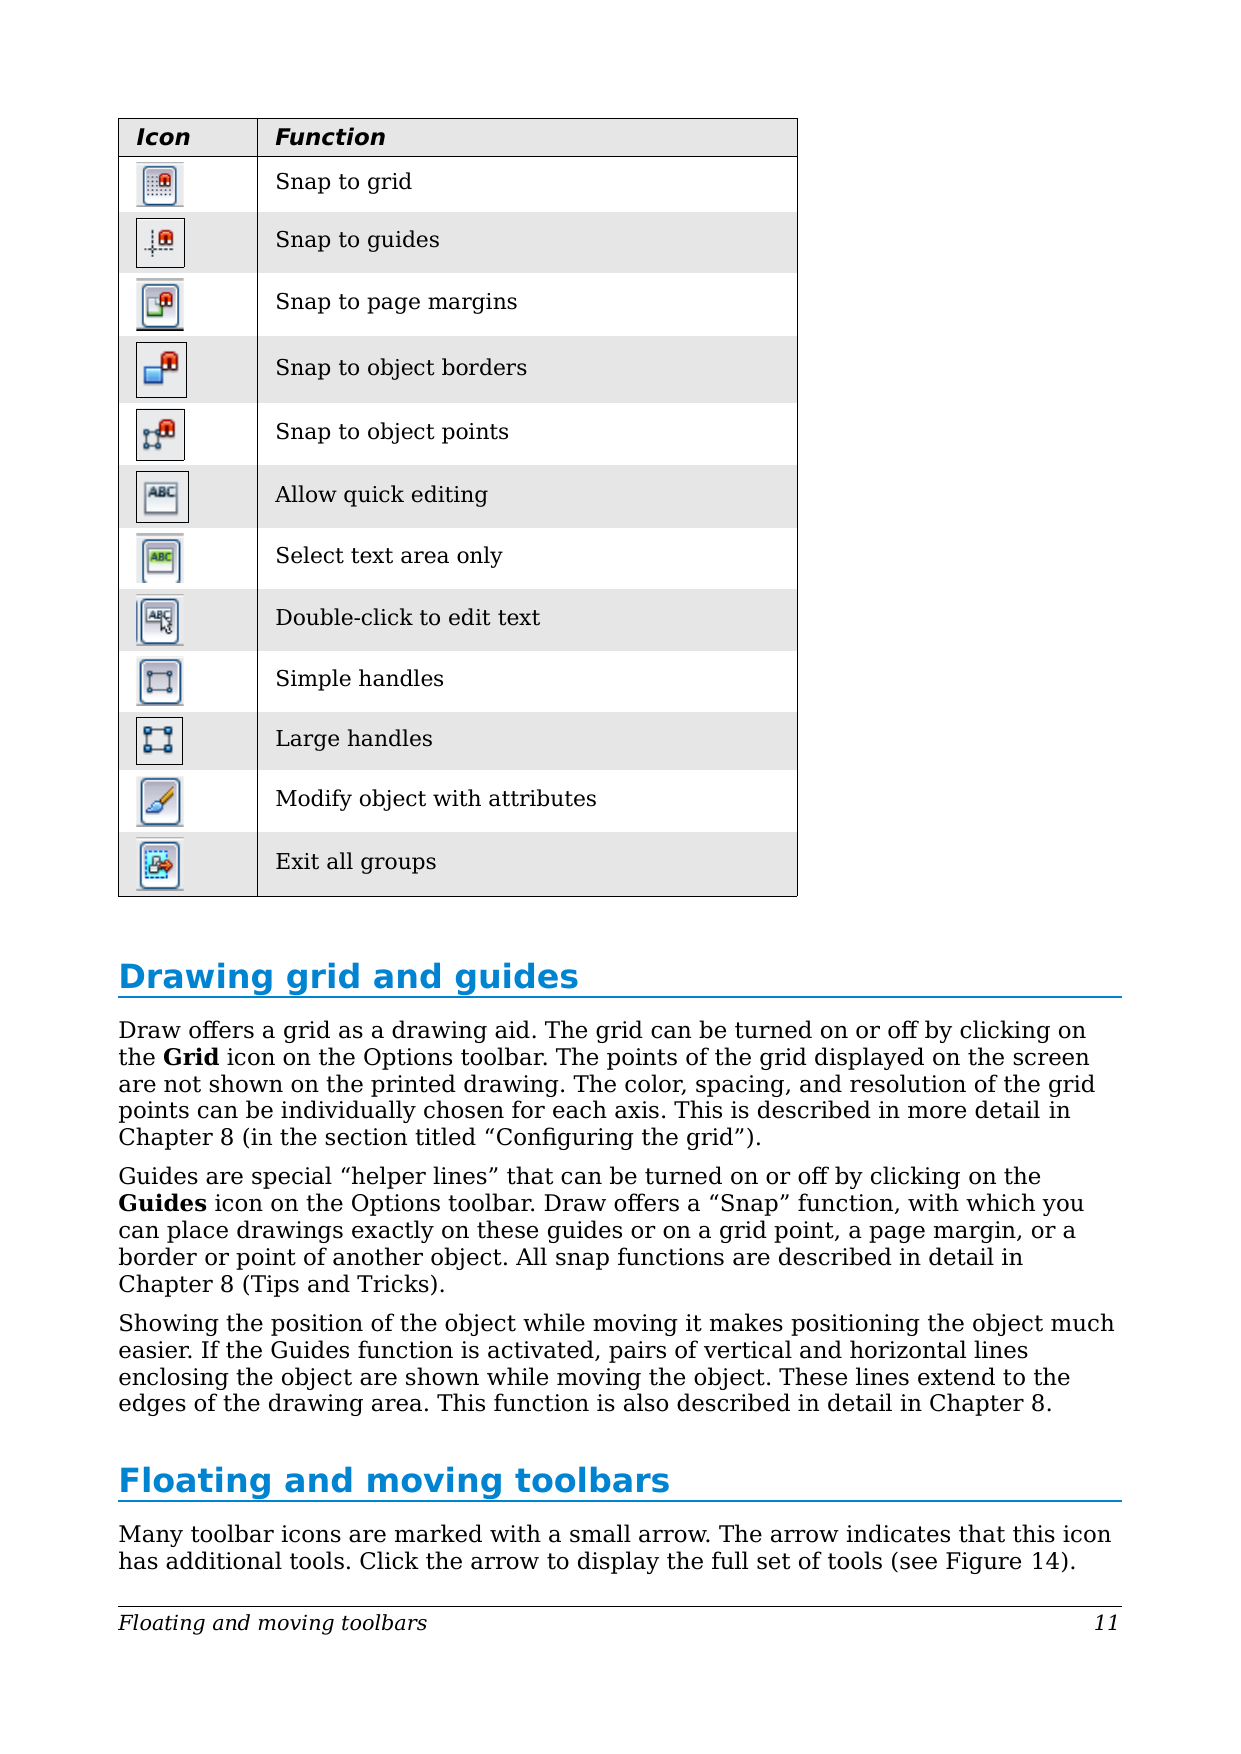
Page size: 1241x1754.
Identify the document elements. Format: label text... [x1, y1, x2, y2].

text Guides are special “helper lines” that can be turned on or off by clicking on the Guides icon on the Options toolbar. Draw offers a “Snap” function, with which you can place drawings exactly on these guides or on a grid point, a page margin, or a border or point of another object. All snap functions are described in detail in Chapter 8 (Tips and Tricks). [118, 1163, 1122, 1298]
table_cell [119, 336, 257, 403]
table_cell Simple handles [258, 651, 797, 712]
picture [137, 219, 184, 267]
table_cell Modify object with attributes [258, 770, 797, 832]
table_cell [119, 403, 257, 465]
text Draw offers a grid as a drawing aid. The grid can be turned on or off by clicking on the Grid icon on the Options toolbar. The points of the grid displayed on the screen are not shown on the printed drawing. The color, spacing, and resolution of the grid points can be individually chosen for each axis. This is described in more detail in Chapter 8 (in the section titled “Configuring the grid”). [118, 1017, 1122, 1151]
subtitle Floating and moving toolbars [118, 1462, 1122, 1500]
table_cell [119, 273, 257, 336]
picture [137, 472, 188, 522]
picture [136, 837, 184, 891]
table_header Icon [119, 119, 257, 156]
picture [136, 656, 184, 706]
picture [136, 776, 184, 827]
picture [137, 718, 182, 764]
table_cell Snap to page margins [258, 273, 797, 336]
table_cell [119, 712, 257, 770]
picture [136, 594, 184, 646]
table_cell [119, 157, 257, 212]
table_cell [119, 528, 257, 589]
table_cell [119, 651, 257, 712]
table_cell Double-click to edit text [258, 589, 797, 651]
text Showing the position of the object while moving it makes positioning the object much easier. If the Guides function is activated, pairs of vertical and horizontal lines enclosing the object are shown while moving the object. These lines extend to the edges of the drawing area. This function is also described in detail in Chapter 8. [118, 1310, 1122, 1417]
table_cell Snap to grid [258, 157, 797, 212]
table_cell [119, 770, 257, 832]
picture [137, 410, 184, 460]
subtitle Drawing grid and guides [118, 957, 1122, 996]
picture [136, 533, 184, 583]
table_cell Exit all groups [258, 832, 797, 896]
table_cell Snap to object borders [258, 336, 797, 403]
table_cell Snap to object points [258, 403, 797, 465]
table_cell [119, 832, 257, 896]
table_cell [119, 465, 257, 528]
table_header Function [258, 119, 797, 156]
table_cell [119, 212, 257, 273]
table_cell Select text area only [258, 528, 797, 589]
table_cell Allow quick editing [258, 465, 797, 528]
table_cell [119, 589, 257, 651]
picture [136, 162, 184, 207]
text Many toolbar icons are marked with a small arrow. The arrow indicates that this icon has additional tools. Click the arrow to display the full set of tools (see Figure 14). [118, 1521, 1122, 1574]
table_cell Large handles [258, 712, 797, 770]
picture [136, 278, 184, 331]
table_cell Snap to guides [258, 212, 797, 273]
picture [137, 343, 186, 397]
